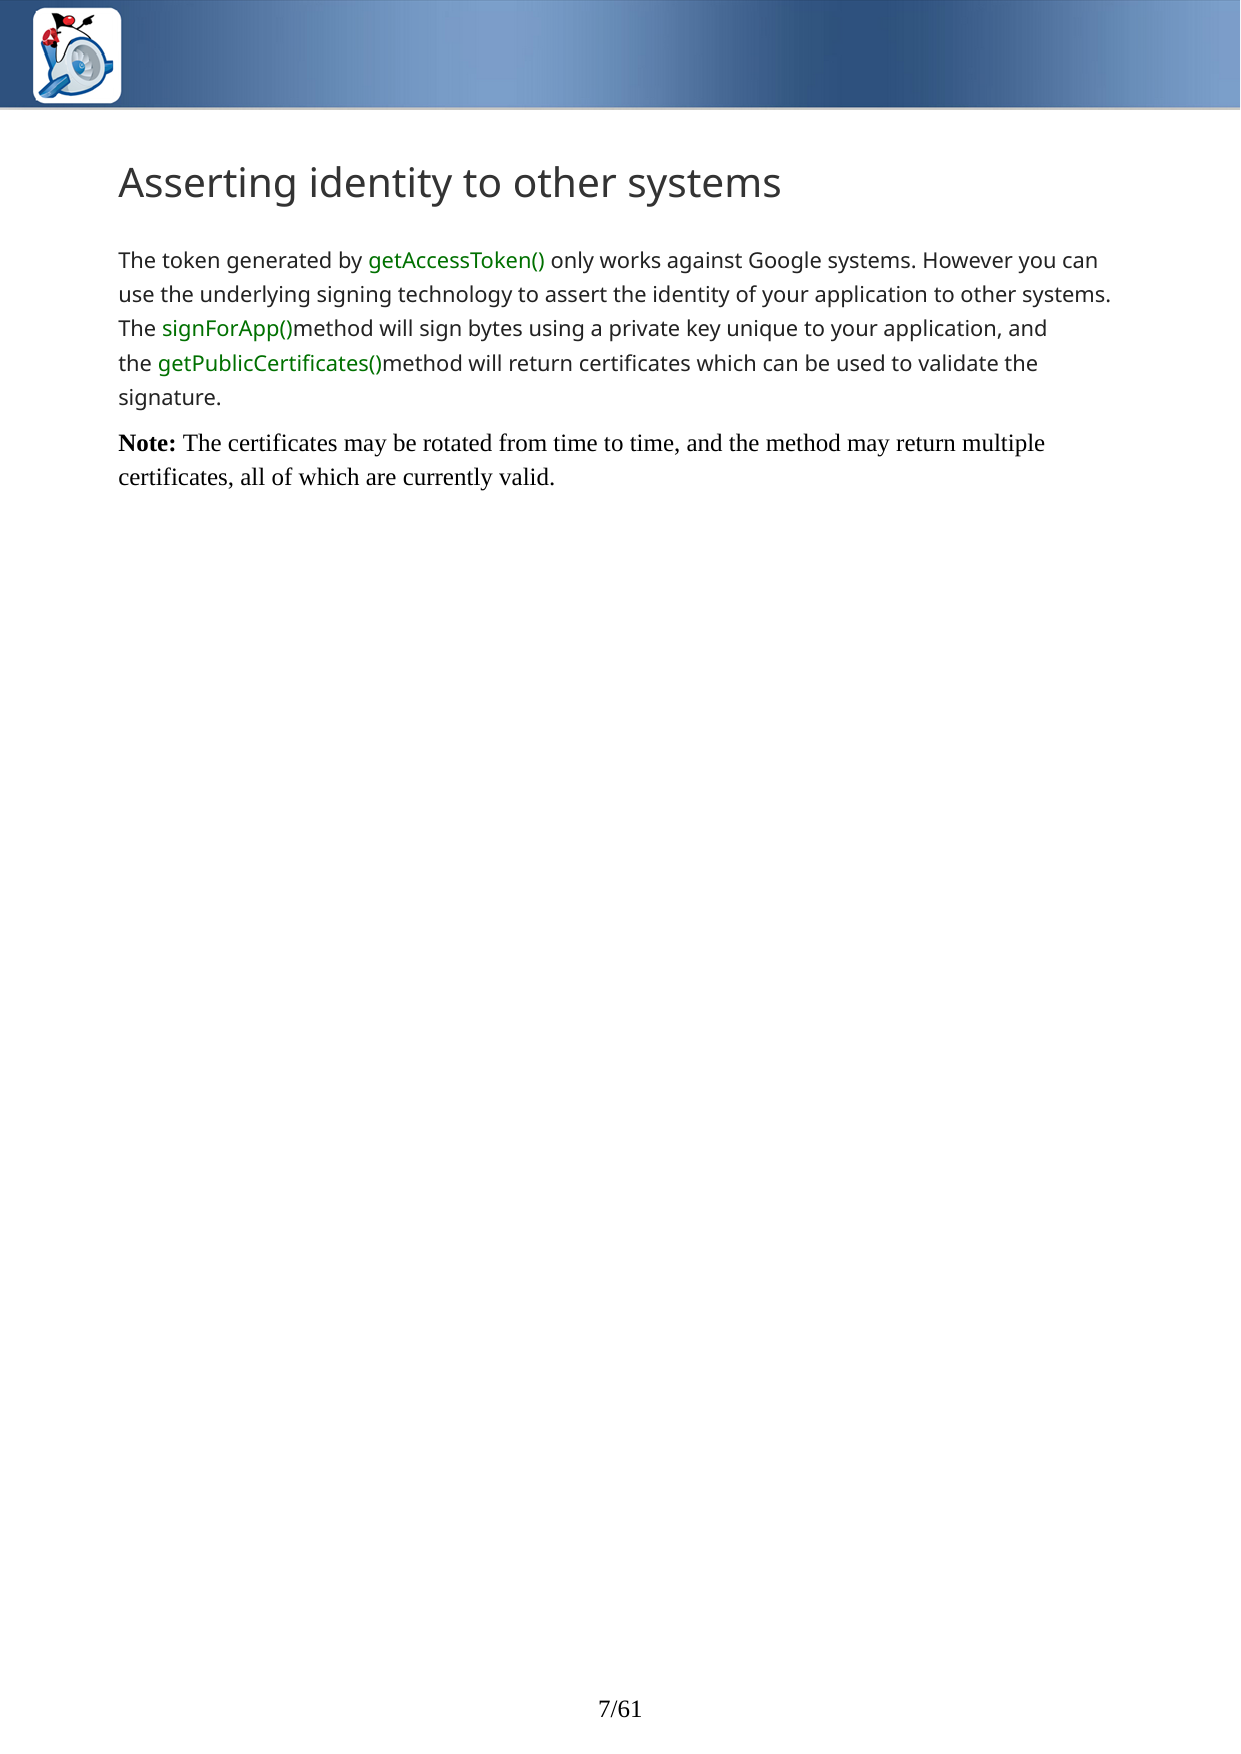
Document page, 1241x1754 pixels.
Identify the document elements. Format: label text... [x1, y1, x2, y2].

text Note: The certificates may be rotated from time to time, and the method may return multiple certificates, all of which are currently valid. [118, 428, 1122, 491]
text The token generated by getAccessToken() only works against Google systems. However you can use the underlying signing technology to assert the identity of your application to other systems. The signForApp()method will sign bytes using a private key unique to your application, and the getPublicCertificates()method will return certificates which can be used to validate the signature. [118, 240, 1122, 412]
subtitle Asserting identity to other systems [118, 153, 1122, 209]
picture [0, 0, 1241, 110]
